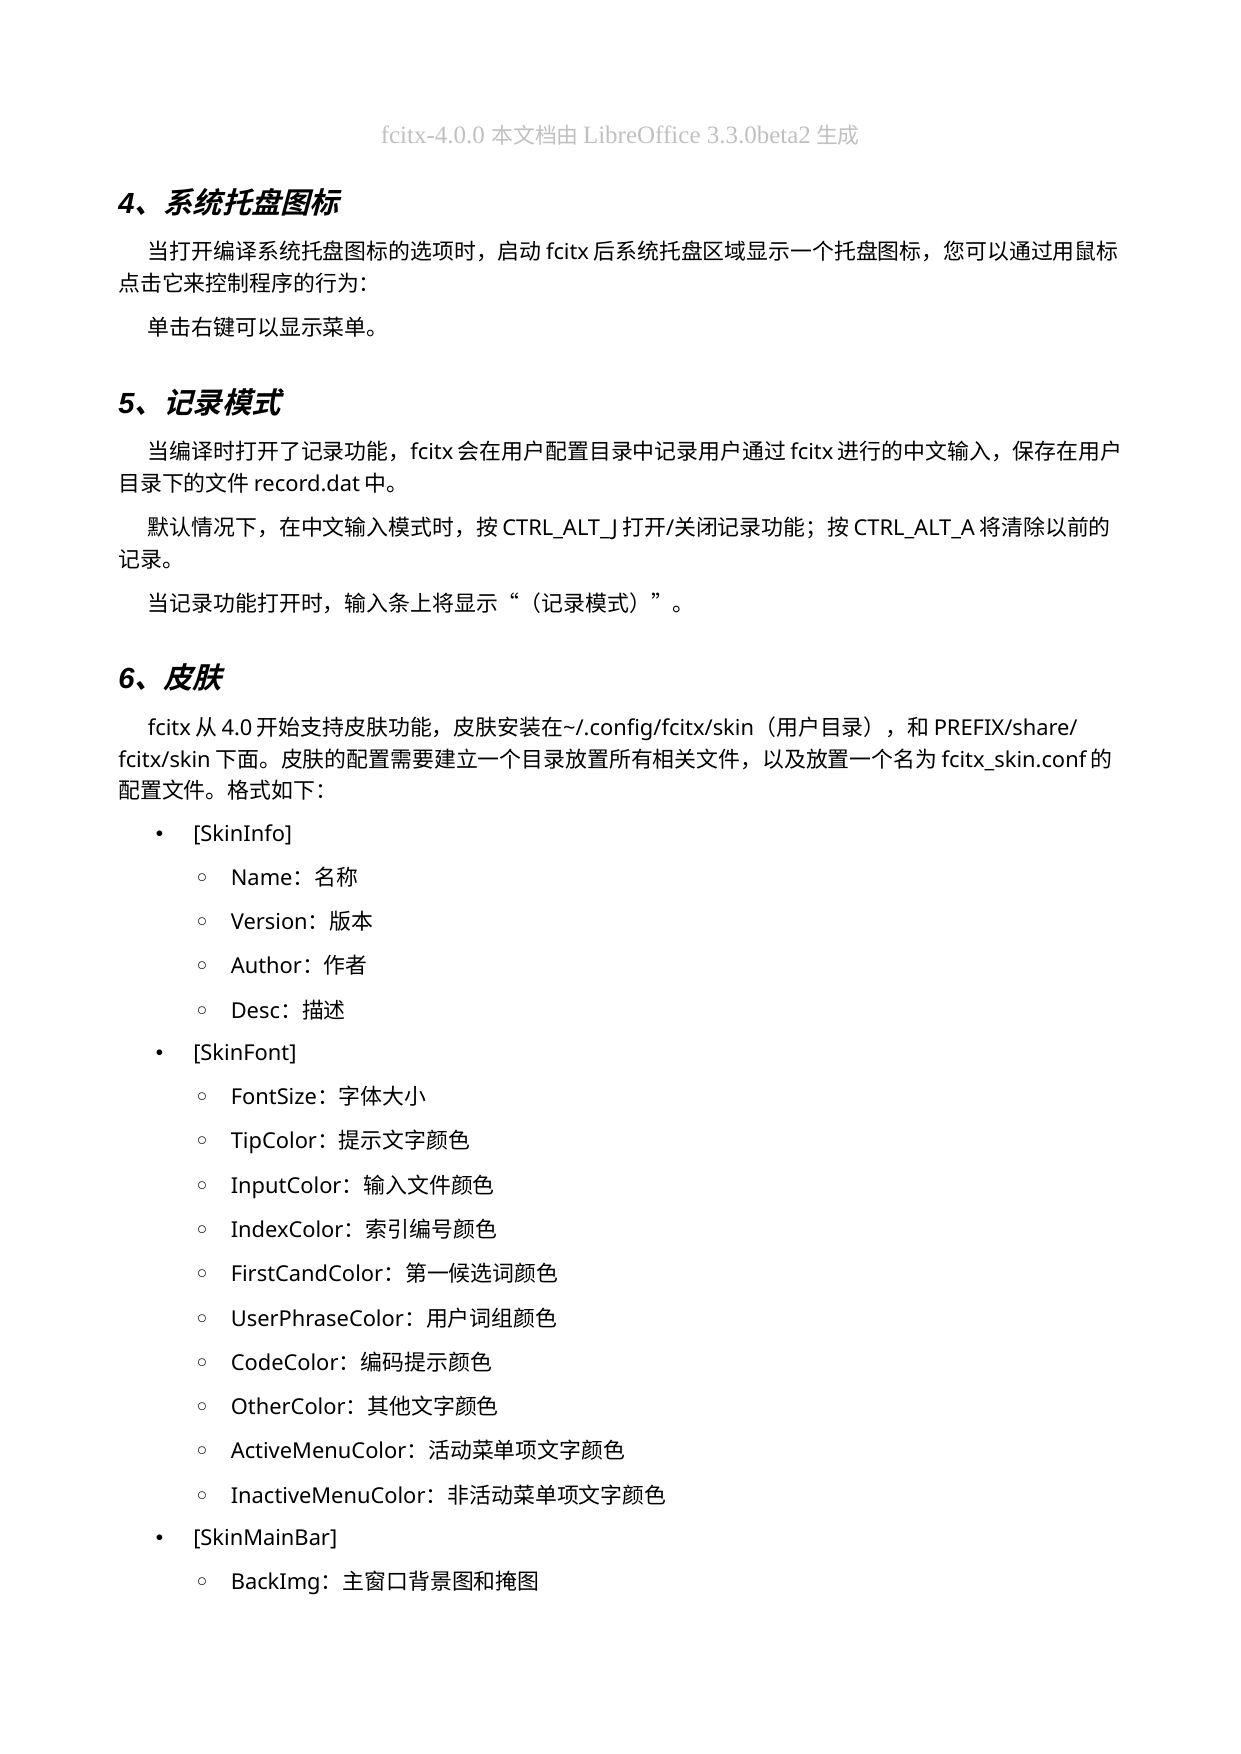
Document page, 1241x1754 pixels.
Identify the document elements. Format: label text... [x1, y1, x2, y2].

list UserPhraseColor：用户词组颜色 [193, 1301, 1122, 1332]
list OtherColor：其他文字颜色 [193, 1389, 1122, 1421]
list CodeColor：编码提示颜色 [193, 1345, 1122, 1377]
list FontSize：字体大小 [193, 1079, 1122, 1111]
subtitle 6、皮肤 [118, 655, 1122, 697]
list Desc：描述 [193, 993, 1122, 1024]
list [SkinFont] [156, 1037, 1122, 1067]
text fcitx从4.0开始支持皮肤功能，皮肤安装在~/.config/fcitx/skin（用户目录），和PREFIX/share/fcitx/skin下面。皮肤的配置需要建立一个目录放置所有相关文件，以及放置一个名为fcitx_skin.conf的配置文件。格式如下： [118, 710, 1122, 805]
text 单击右键可以显示菜单。 [118, 310, 1122, 342]
list Version：版本 [193, 904, 1122, 936]
text 当编译时打开了记录功能，fcitx会在用户配置目录中记录用户通过fcitx进行的中文输入，保存在用户目录下的文件record.dat中。 [118, 434, 1122, 497]
list IndexColor：索引编号颜色 [193, 1212, 1122, 1244]
list FirstCandColor：第一候选词颜色 [193, 1256, 1122, 1288]
text 当打开编译系统托盘图标的选项时，启动fcitx后系统托盘区域显示一个托盘图标，您可以通过用鼠标点击它来控制程序的行为： [118, 234, 1122, 297]
list [SkinMainBar] [156, 1522, 1122, 1552]
list TipColor：提示文字颜色 [193, 1123, 1122, 1155]
subtitle 4、系统托盘图标 [118, 179, 1122, 222]
list InactiveMenuColor：非活动菜单项文字颜色 [193, 1478, 1122, 1509]
list Name：名称 [193, 860, 1122, 892]
text 默认情况下，在中文输入模式时，按CTRL_ALT_J打开/关闭记录功能；按CTRL_ALT_A将清除以前的记录。 [118, 510, 1122, 573]
list BackImg：主窗口背景图和掩图 [193, 1564, 1122, 1596]
list [SkinInfo] [156, 818, 1122, 847]
list ActiveMenuColor：活动菜单项文字颜色 [193, 1433, 1122, 1465]
list InputColor：输入文件颜色 [193, 1168, 1122, 1199]
text 当记录功能打开时，输入条上将显示“（记录模式）”。 [118, 586, 1122, 618]
list Author：作者 [193, 948, 1122, 980]
subtitle 5、记录模式 [118, 379, 1122, 421]
